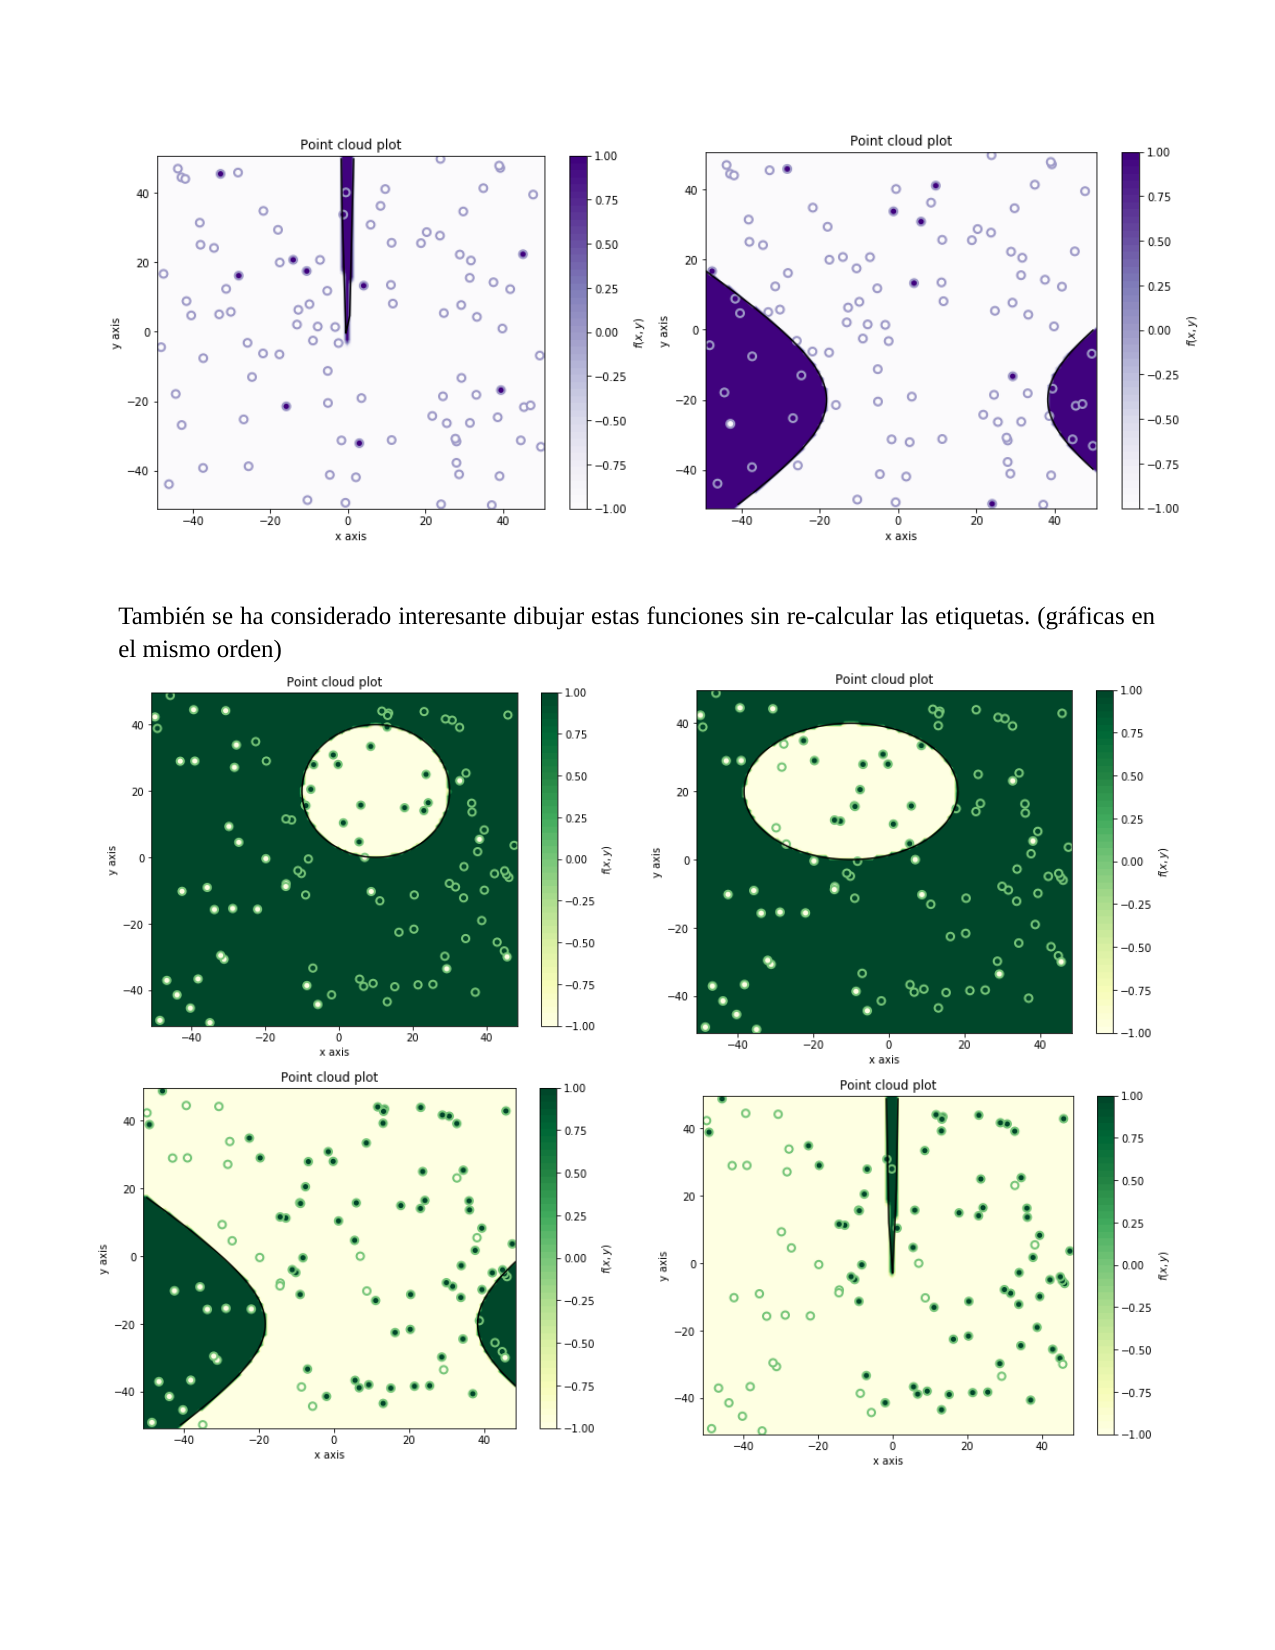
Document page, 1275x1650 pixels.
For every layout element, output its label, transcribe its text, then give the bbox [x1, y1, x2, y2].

picture [104, 127, 1207, 550]
picture [92, 669, 620, 1468]
text También se ha considerado interesante dibujar estas funciones sin re-calcular las etiquetas. (gráficas en el mismo orden) [118, 601, 1157, 663]
picture [645, 667, 1178, 1474]
